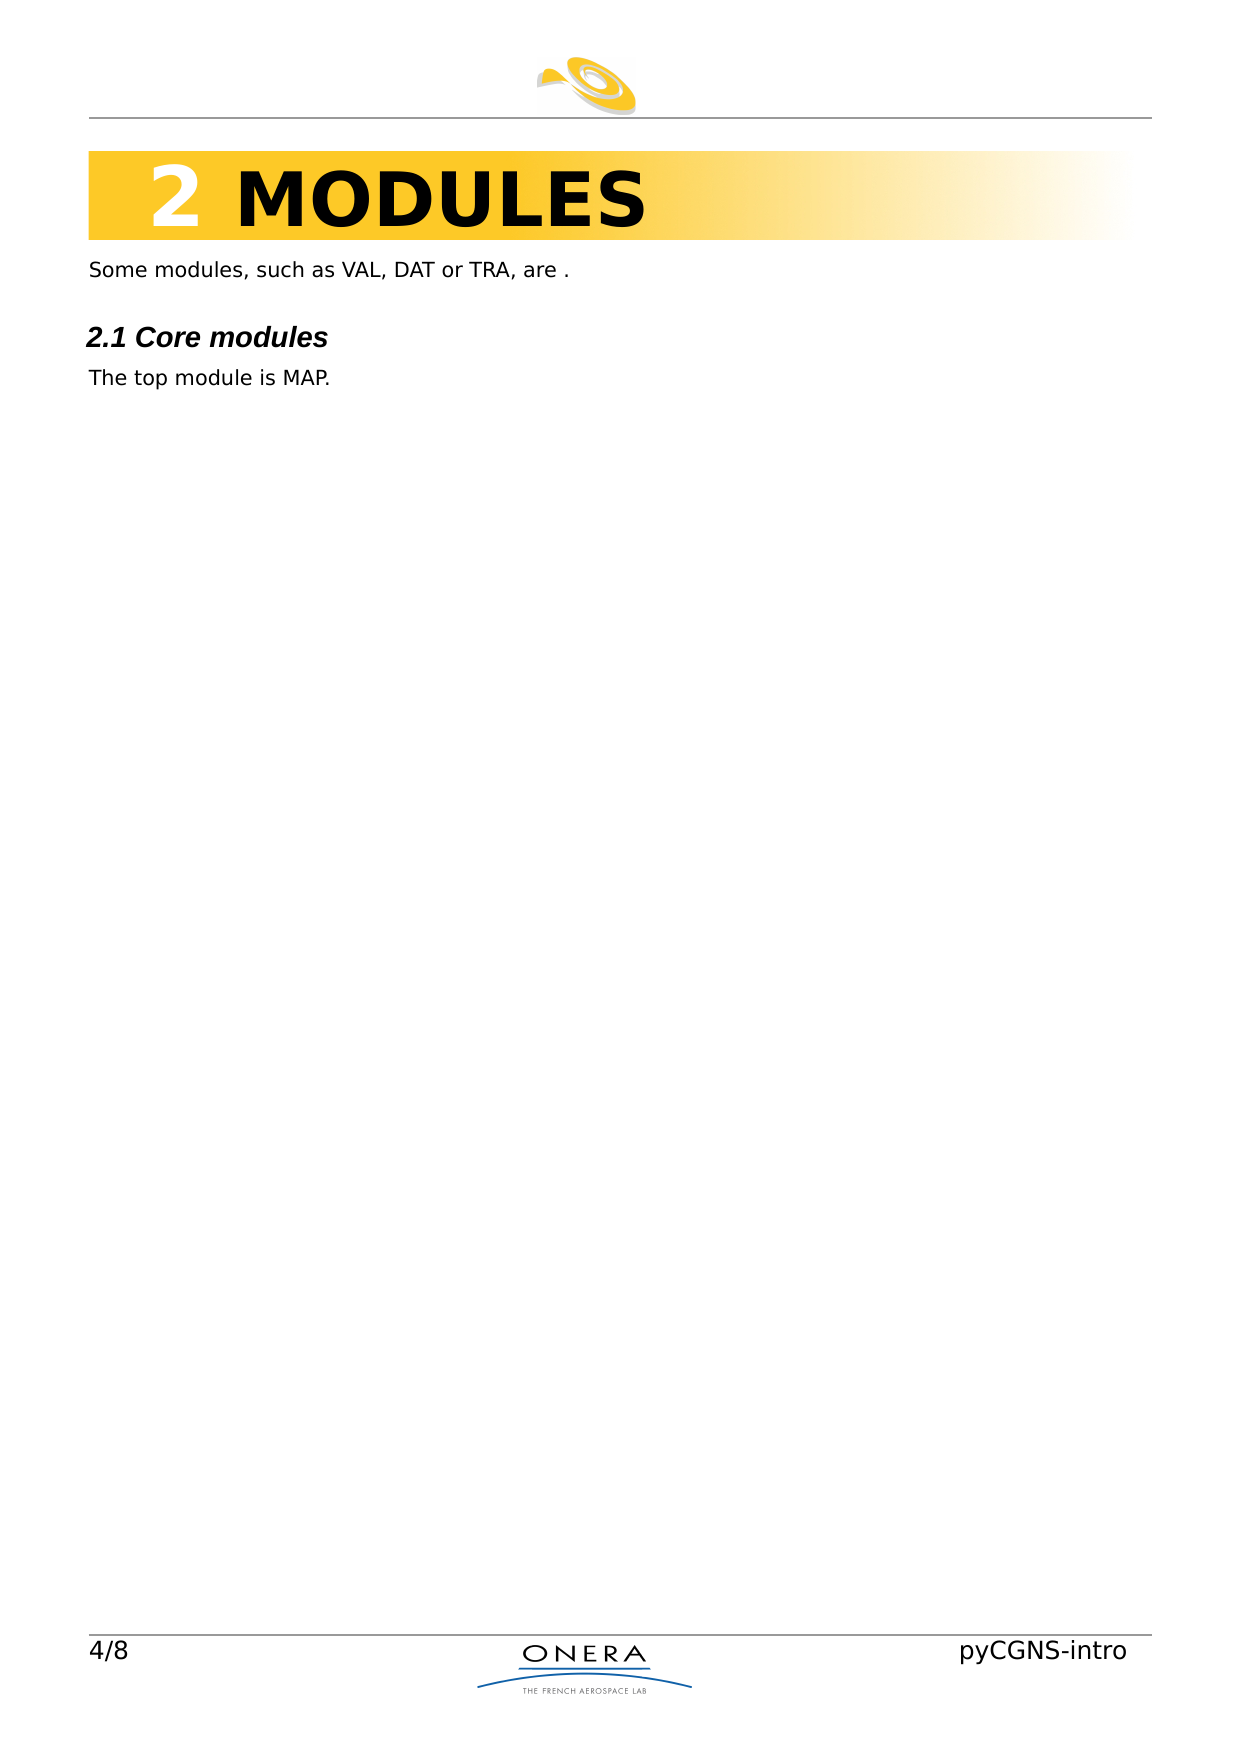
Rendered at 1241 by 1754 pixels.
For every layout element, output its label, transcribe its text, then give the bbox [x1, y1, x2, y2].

subtitle Modules [88, 149, 1152, 246]
text Some modules, such as VAL, DAT or TRA, are . [88, 258, 1152, 283]
text The top module is MAP. [88, 366, 1152, 390]
picture [537, 57, 636, 115]
picture [88, 151, 1151, 240]
subtitle Core modules [56, 320, 1152, 354]
picture [477, 1645, 692, 1694]
